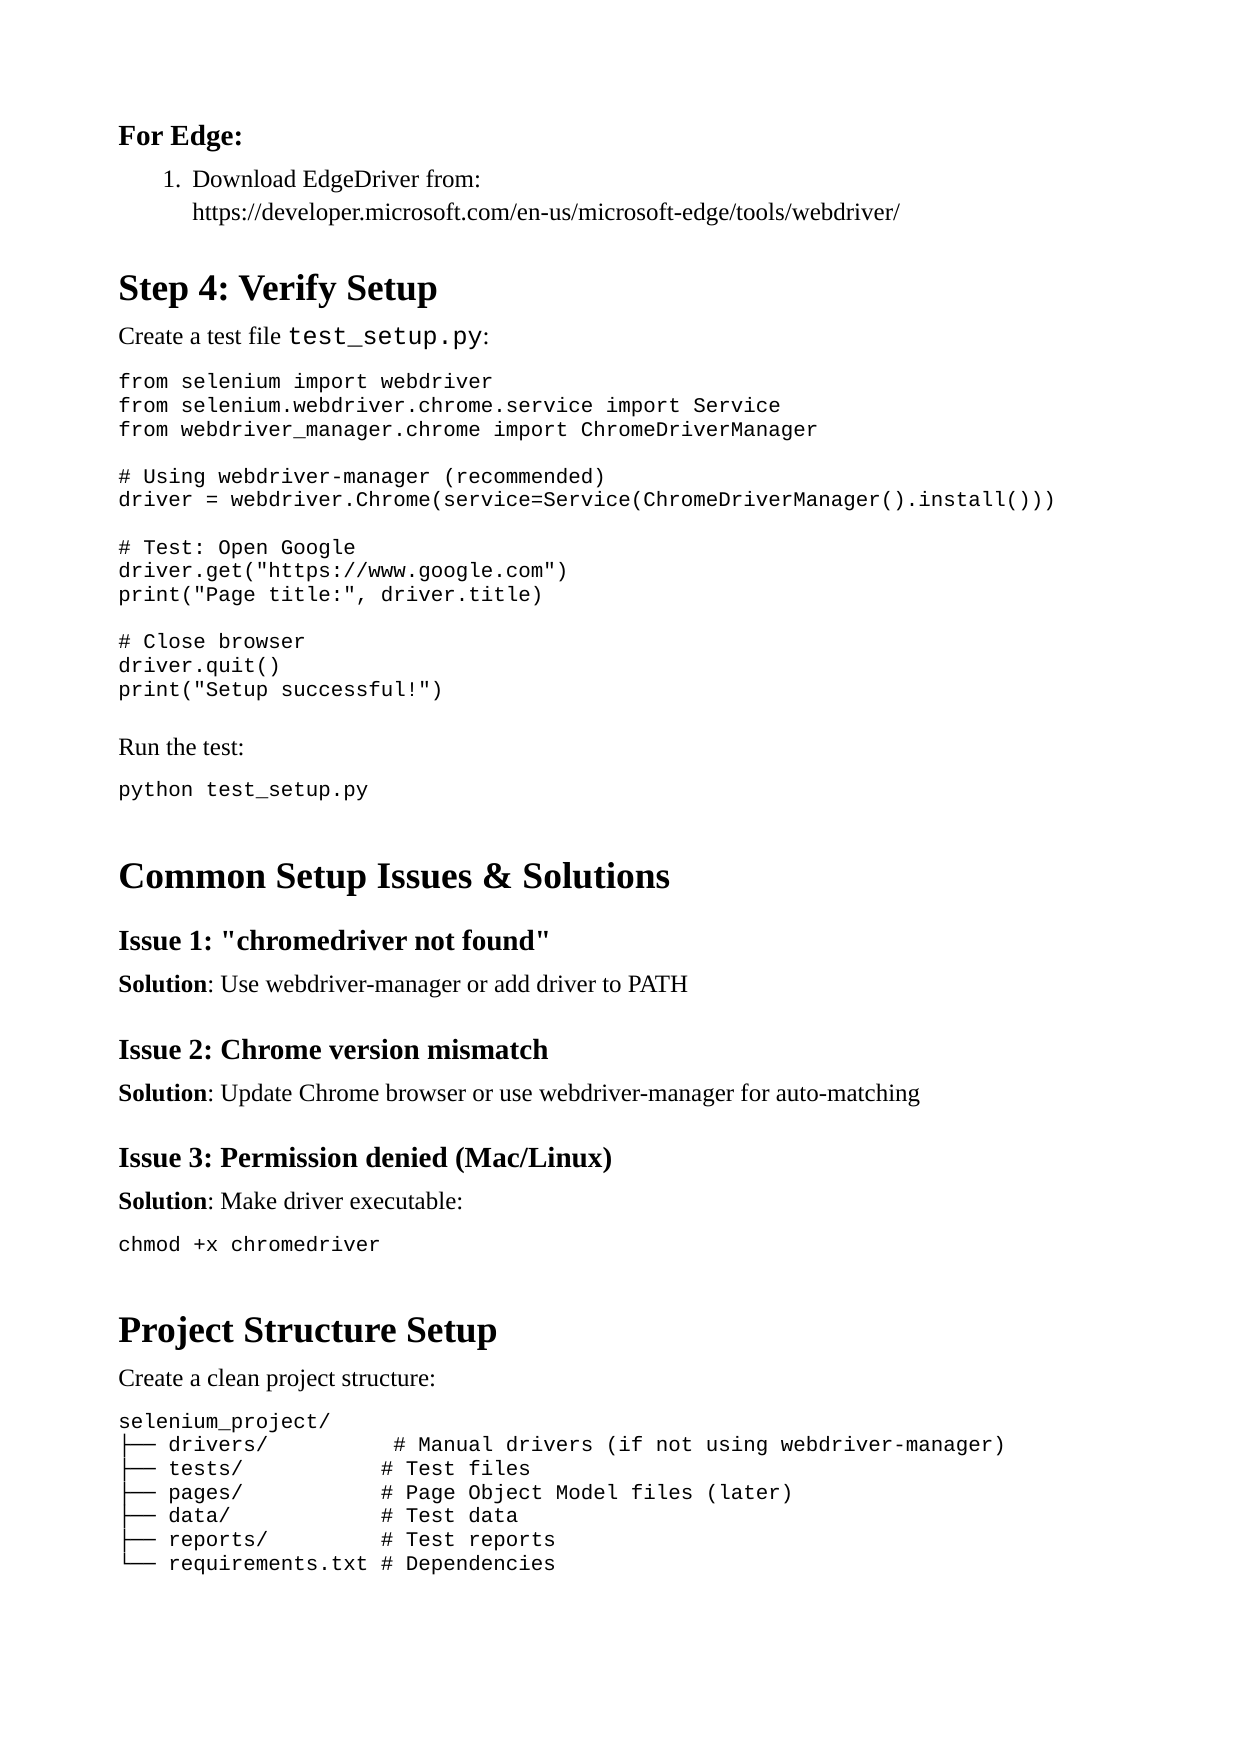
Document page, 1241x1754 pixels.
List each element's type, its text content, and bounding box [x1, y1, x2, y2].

subtitle For Edge: [118, 118, 1122, 152]
text └── requirements.txt # Dependencies [118, 1553, 1122, 1576]
text from selenium import webdriver [118, 371, 1122, 395]
subtitle Project Structure Setup [118, 1308, 1122, 1351]
subtitle Issue 2: Chrome version mismatch [118, 1032, 1122, 1065]
text # Close browser [118, 631, 1122, 655]
text selenium_project/ [118, 1411, 1122, 1434]
text Run the test: [118, 732, 1122, 761]
subtitle Issue 1: "chromedriver not found" [118, 923, 1122, 957]
text print("Setup successful!") [118, 679, 1122, 702]
text ├── reports/ # Test reports [118, 1529, 1122, 1553]
text python test_setup.py [118, 779, 1122, 803]
text driver = webdriver.Chrome(service=Service(ChromeDriverManager().install())) [118, 489, 1122, 513]
text ├── drivers/ # Manual drivers (if not using webdriver-manager) [118, 1434, 1122, 1458]
text from webdriver_manager.chrome import ChromeDriverManager [118, 418, 1122, 442]
text # Test: Open Google [118, 537, 1122, 560]
text print("Page title:", driver.title) [118, 584, 1122, 608]
text ├── pages/ # Page Object Model files (later) [125, 1482, 1122, 1505]
text Create a test file test_setup.py: [118, 321, 1122, 352]
text Solution: Use webdriver-manager or add driver to PATH [118, 969, 1122, 998]
text ├── tests/ # Test files [118, 1458, 1122, 1482]
text chmod +x chromedriver [118, 1234, 1122, 1257]
text ├── data/ # Test data [118, 1505, 1122, 1529]
text driver.quit() [118, 655, 1122, 679]
subtitle Common Setup Issues & Solutions [118, 853, 1122, 896]
text # Using webdriver-manager (recommended) [118, 466, 1122, 489]
text Solution: Make driver executable: [118, 1186, 1122, 1215]
list Download EdgeDriver from: https://developer.microsoft.com/en-us/microsoft-edge/tools/webdriver/ [162, 164, 1122, 226]
subtitle Issue 3: Permission denied (Mac/Linux) [118, 1140, 1122, 1173]
subtitle Step 4: Verify Setup [118, 266, 1122, 309]
text Solution: Update Chrome browser or use webdriver-manager for auto-matching [118, 1078, 1122, 1107]
text Create a clean project structure: [118, 1363, 1122, 1392]
text driver.get("https://www.google.com") [118, 560, 1122, 584]
text from selenium.webdriver.chrome.service import Service [118, 395, 1122, 418]
